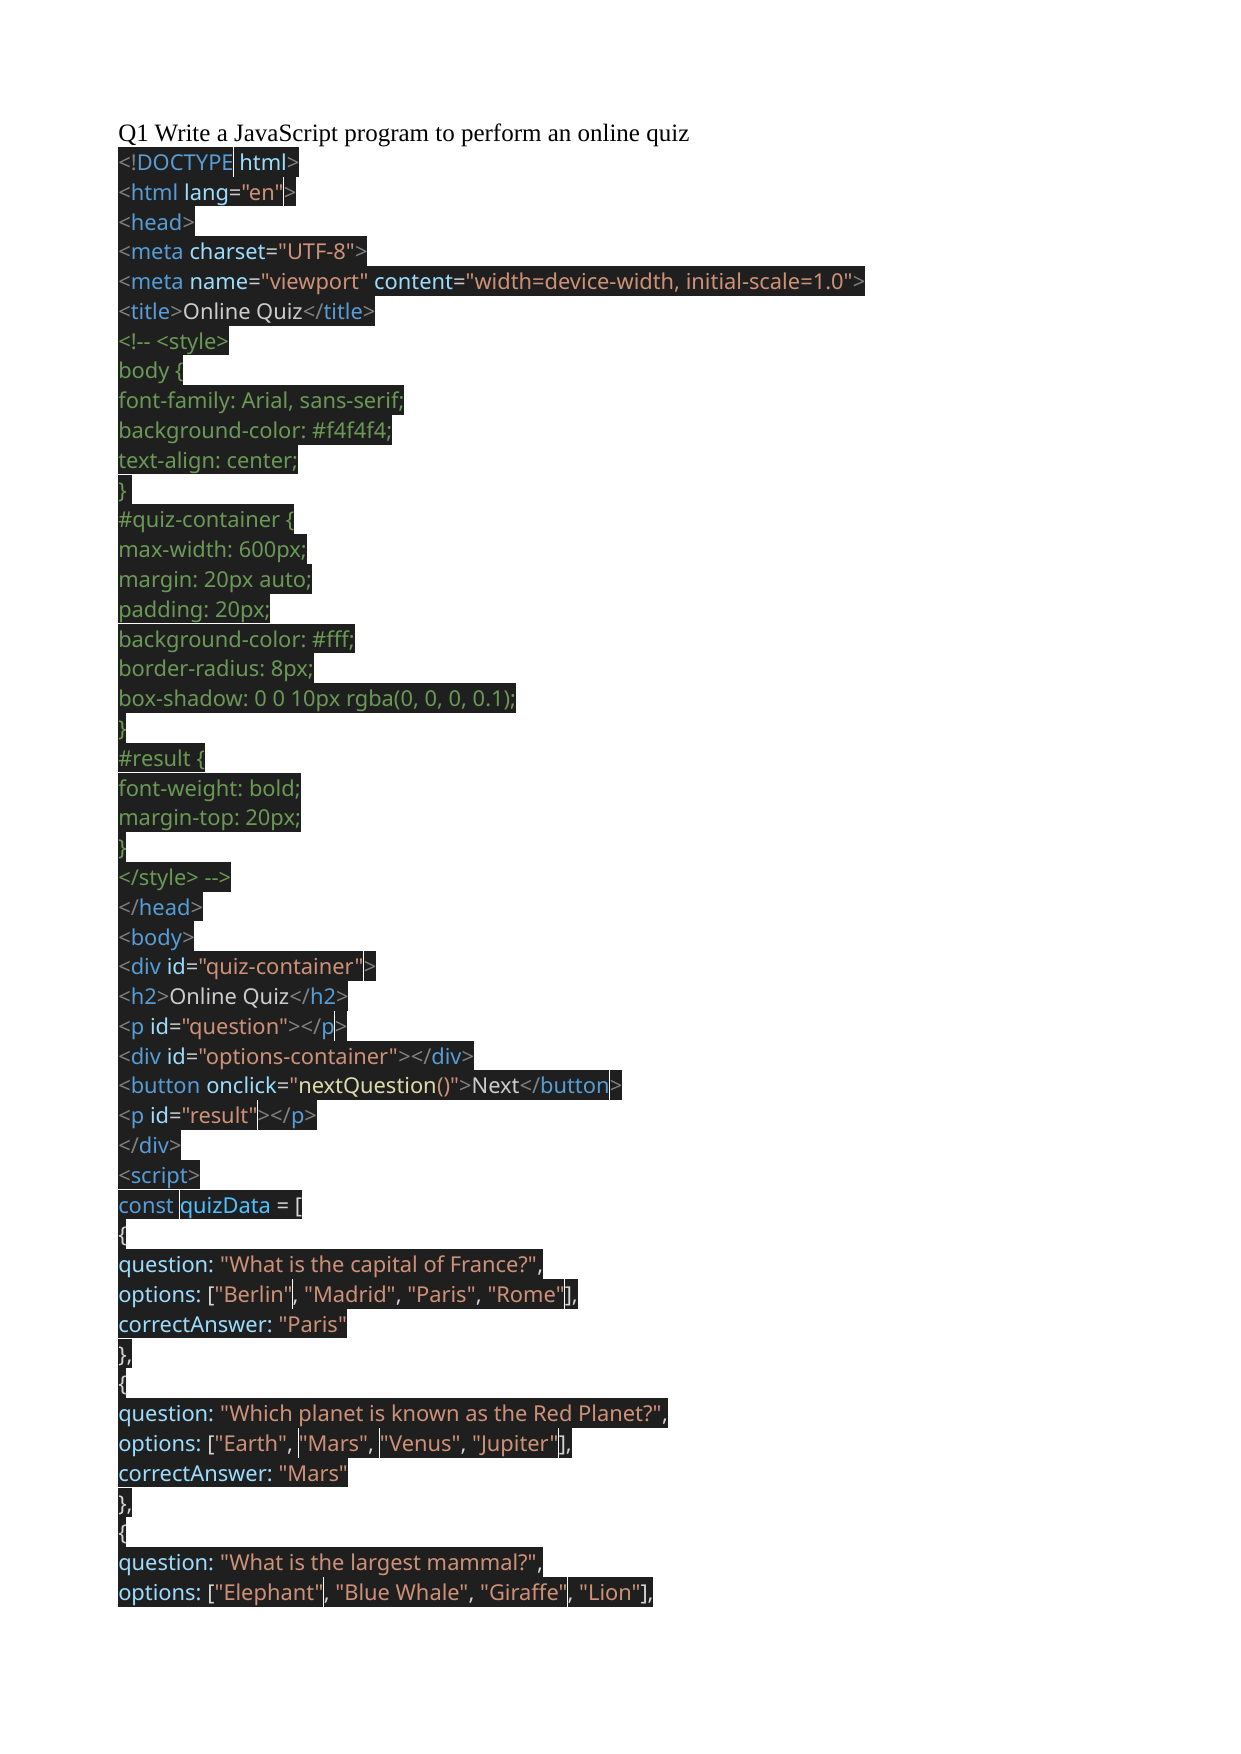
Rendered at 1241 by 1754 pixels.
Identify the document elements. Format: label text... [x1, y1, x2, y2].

text <script> [118, 1160, 1122, 1189]
text <h2>Online Quiz</h2> [118, 981, 1122, 1011]
text font-weight: bold; [118, 772, 1122, 802]
text question: "Which planet is known as the Red Planet?", [118, 1398, 1122, 1428]
text #result { [118, 743, 1122, 772]
text font-family: Arial, sans-serif; [118, 385, 1122, 415]
text background-color: #fff; [118, 623, 1122, 653]
text correctAnswer: "Mars" [118, 1458, 1122, 1487]
text #quiz-container { [118, 504, 1122, 534]
text margin-top: 20px; [118, 802, 1122, 832]
text }, [118, 1338, 1122, 1368]
text <head> [118, 206, 1122, 236]
text <meta name="viewport" content="width=device-width, initial-scale=1.0"> [118, 266, 1122, 296]
text question: "What is the largest mammal?", [118, 1547, 1122, 1577]
text const quizData = [ [118, 1189, 1122, 1219]
text } [118, 832, 1122, 862]
text </head> [118, 892, 1122, 921]
text <button onclick="nextQuestion()">Next</button> [118, 1070, 1122, 1100]
text </style> --> [118, 862, 1122, 892]
text border-radius: 8px; [118, 653, 1122, 683]
text <meta charset="UTF-8"> [118, 236, 1122, 266]
text options: ["Berlin", "Madrid", "Paris", "Rome"], [118, 1279, 1122, 1309]
text { [118, 1368, 1122, 1398]
text background-color: #f4f4f4; [118, 415, 1122, 445]
text box-shadow: 0 0 10px rgba(0, 0, 0, 0.1); [118, 683, 1122, 713]
text <p id="result"></p> [118, 1100, 1122, 1130]
text { [118, 1219, 1122, 1249]
text correctAnswer: "Paris" [118, 1309, 1122, 1338]
text padding: 20px; [118, 594, 1122, 623]
text options: ["Earth", "Mars", "Venus", "Jupiter"], [118, 1428, 1122, 1458]
text </div> [118, 1130, 1122, 1160]
text } [118, 474, 1122, 504]
text <div id="quiz-container"> [118, 951, 1122, 981]
text <!-- <style> [118, 326, 1122, 355]
text Q1 Write a JavaScript program to perform an online quiz [118, 118, 1122, 147]
text <title>Online Quiz</title> [118, 296, 1122, 326]
text <html lang="en"> [118, 177, 1122, 206]
text text-align: center; [118, 445, 1122, 474]
text <body> [118, 921, 1122, 951]
text margin: 20px auto; [118, 564, 1122, 594]
text <!DOCTYPE html> [118, 147, 1122, 177]
text max-width: 600px; [118, 534, 1122, 564]
text <p id="question"></p> [118, 1011, 1122, 1041]
text options: ["Elephant", "Blue Whale", "Giraffe", "Lion"], [118, 1577, 1122, 1607]
text <div id="options-container"></div> [118, 1041, 1122, 1070]
text { [118, 1517, 1122, 1547]
text body { [118, 355, 1122, 385]
text }, [118, 1487, 1122, 1517]
text question: "What is the capital of France?", [118, 1249, 1122, 1279]
text } [118, 713, 1122, 743]
